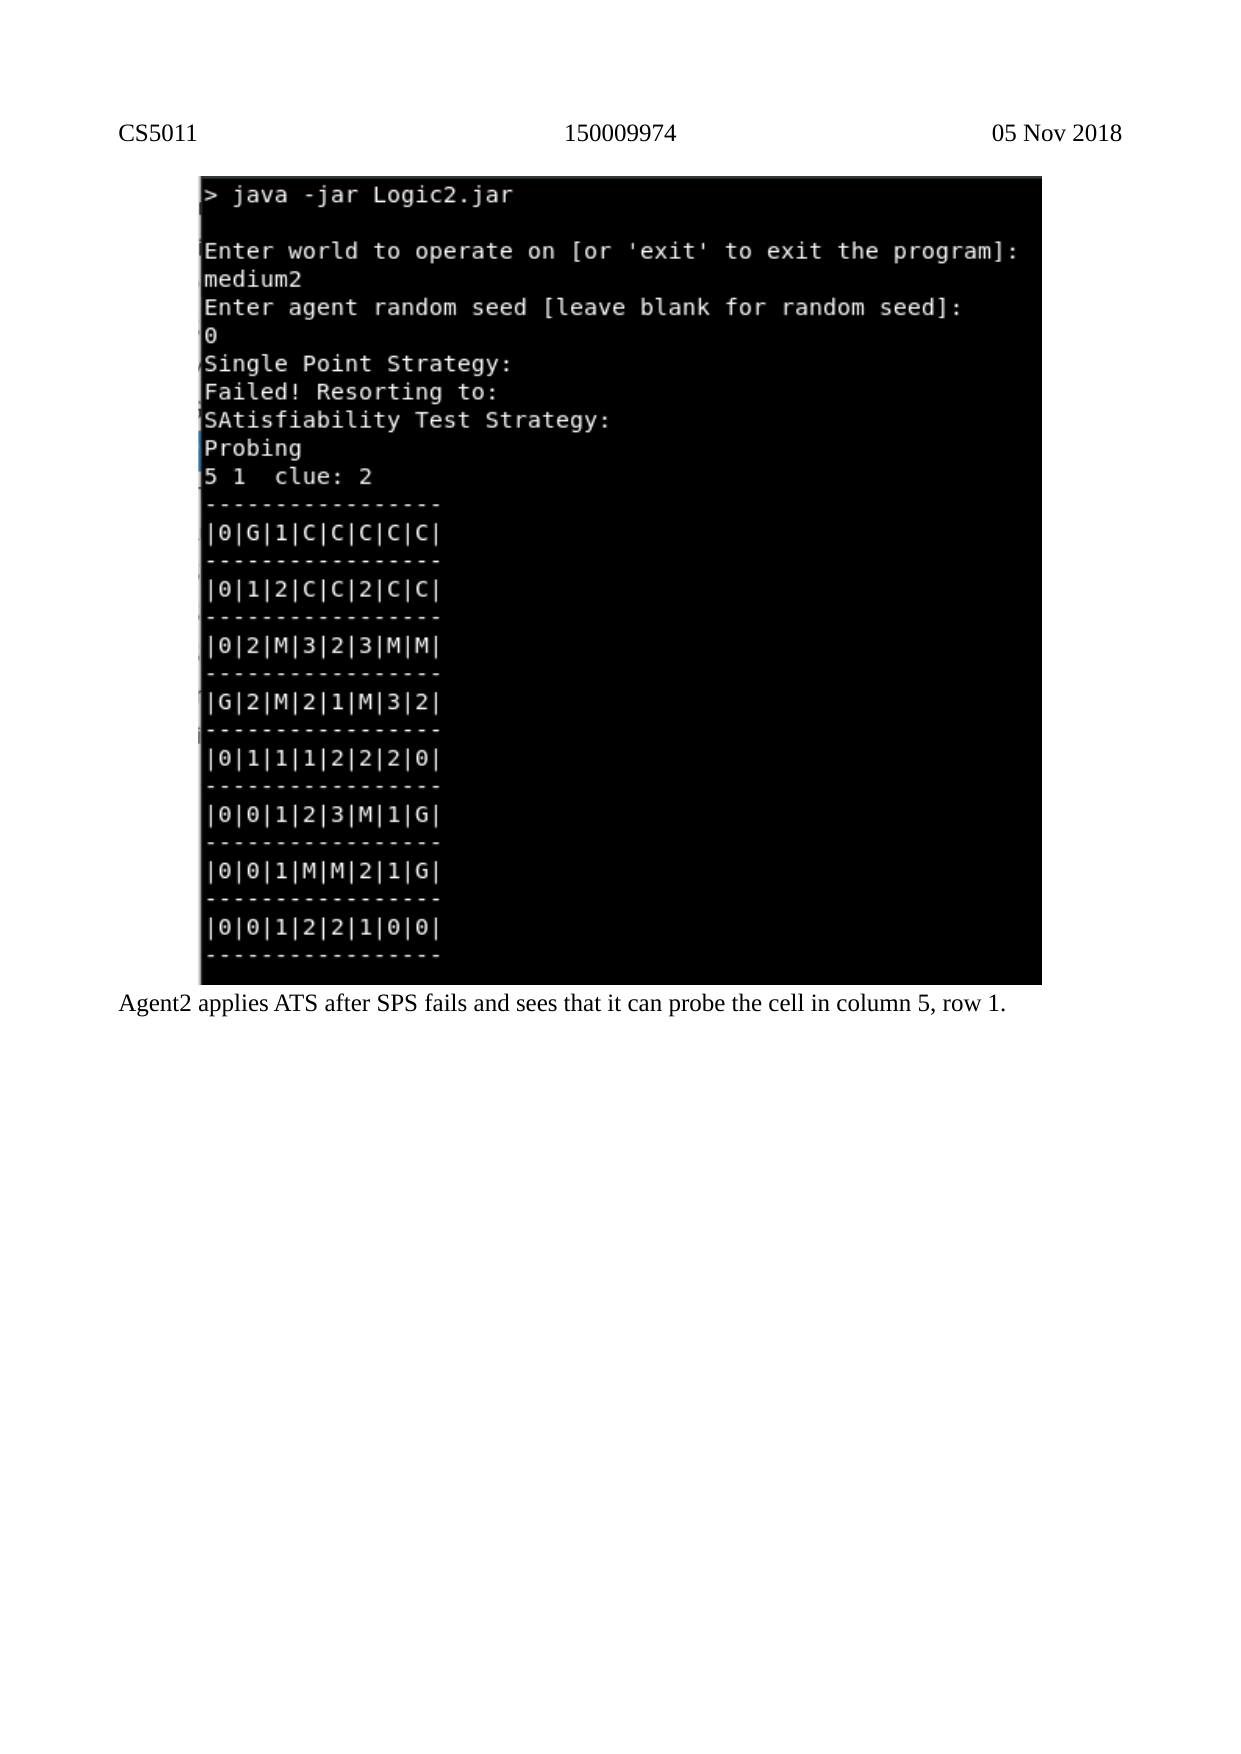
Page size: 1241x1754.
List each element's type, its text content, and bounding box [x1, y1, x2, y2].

text Agent2 applies ATS after SPS fails and sees that it can probe the cell in column 5, row 1. [118, 176, 1122, 1017]
picture [198, 176, 1042, 985]
